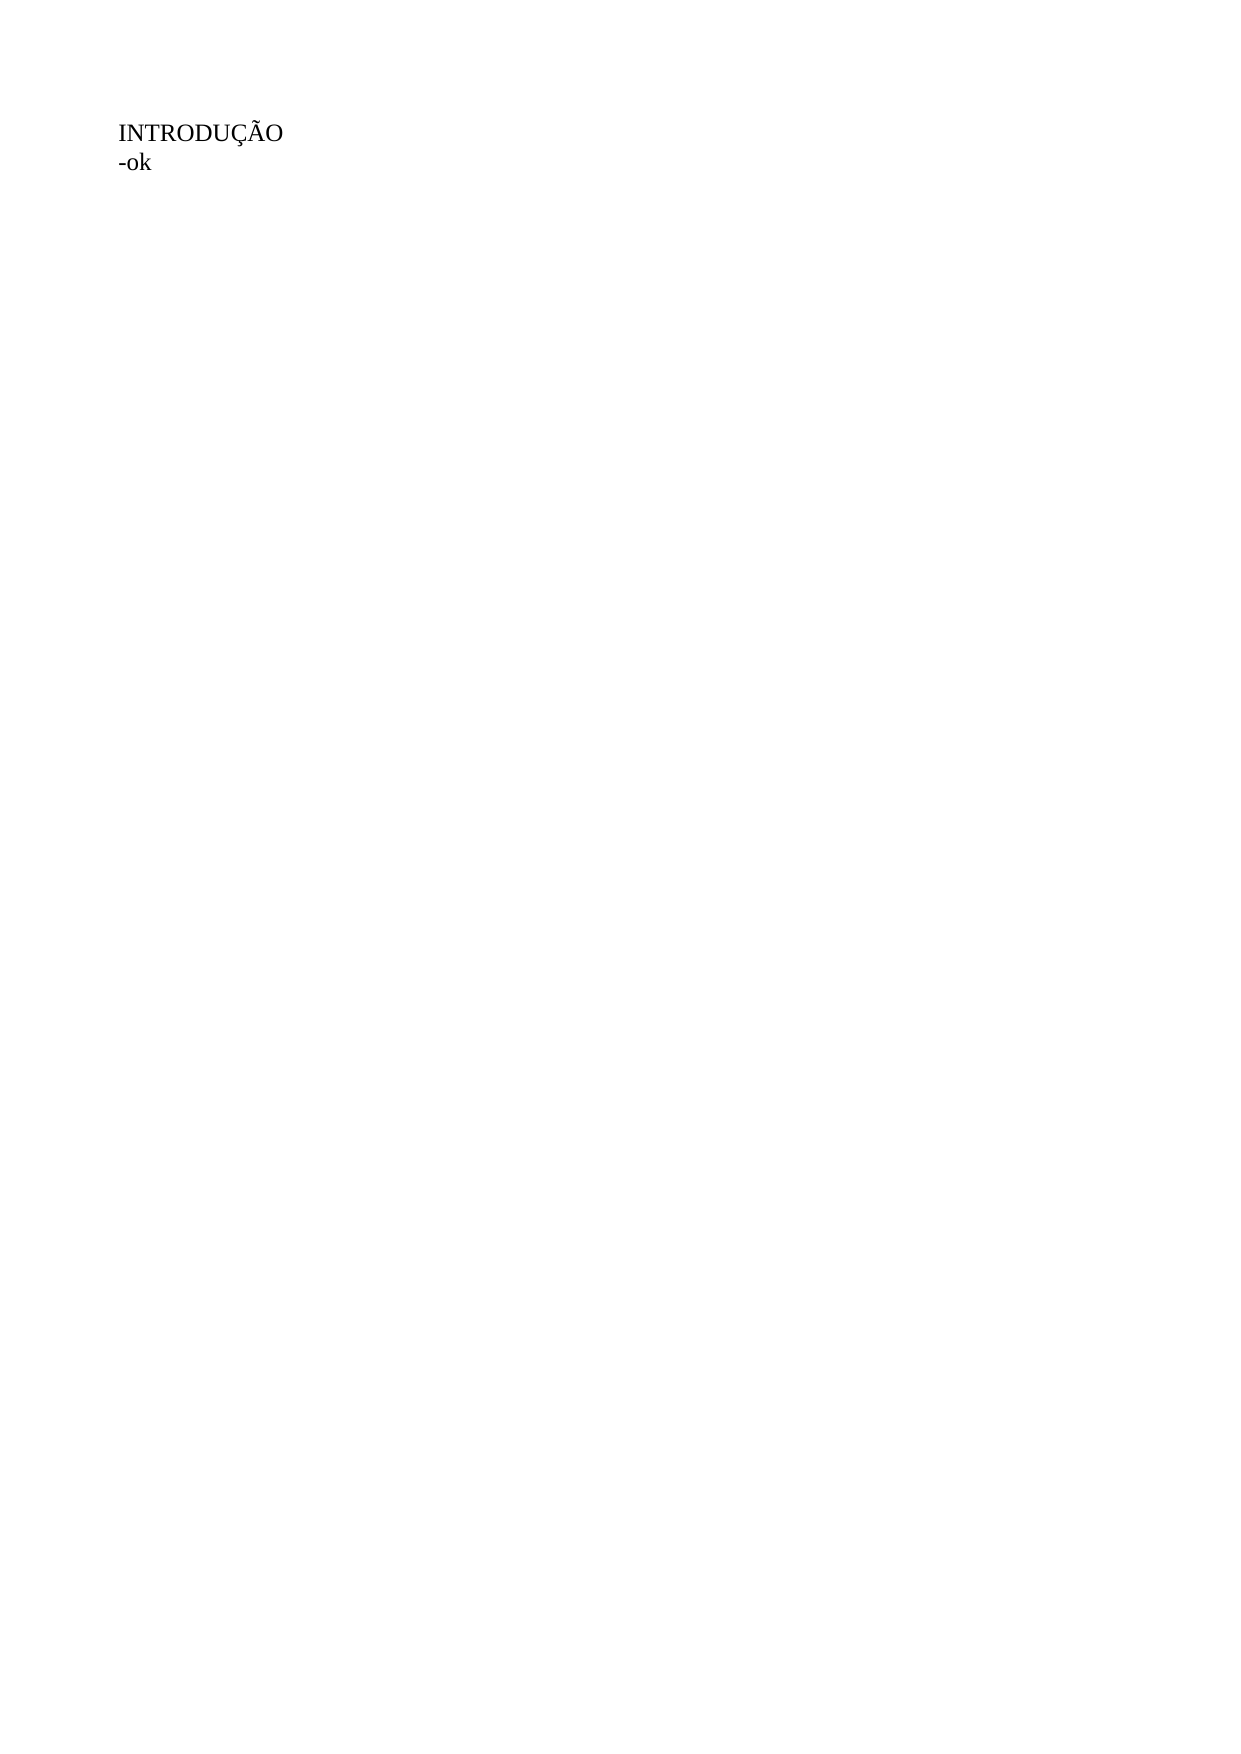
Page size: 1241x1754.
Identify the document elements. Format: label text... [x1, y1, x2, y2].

text INTRODUÇÃO [118, 118, 1122, 147]
text -ok [118, 147, 1122, 176]
